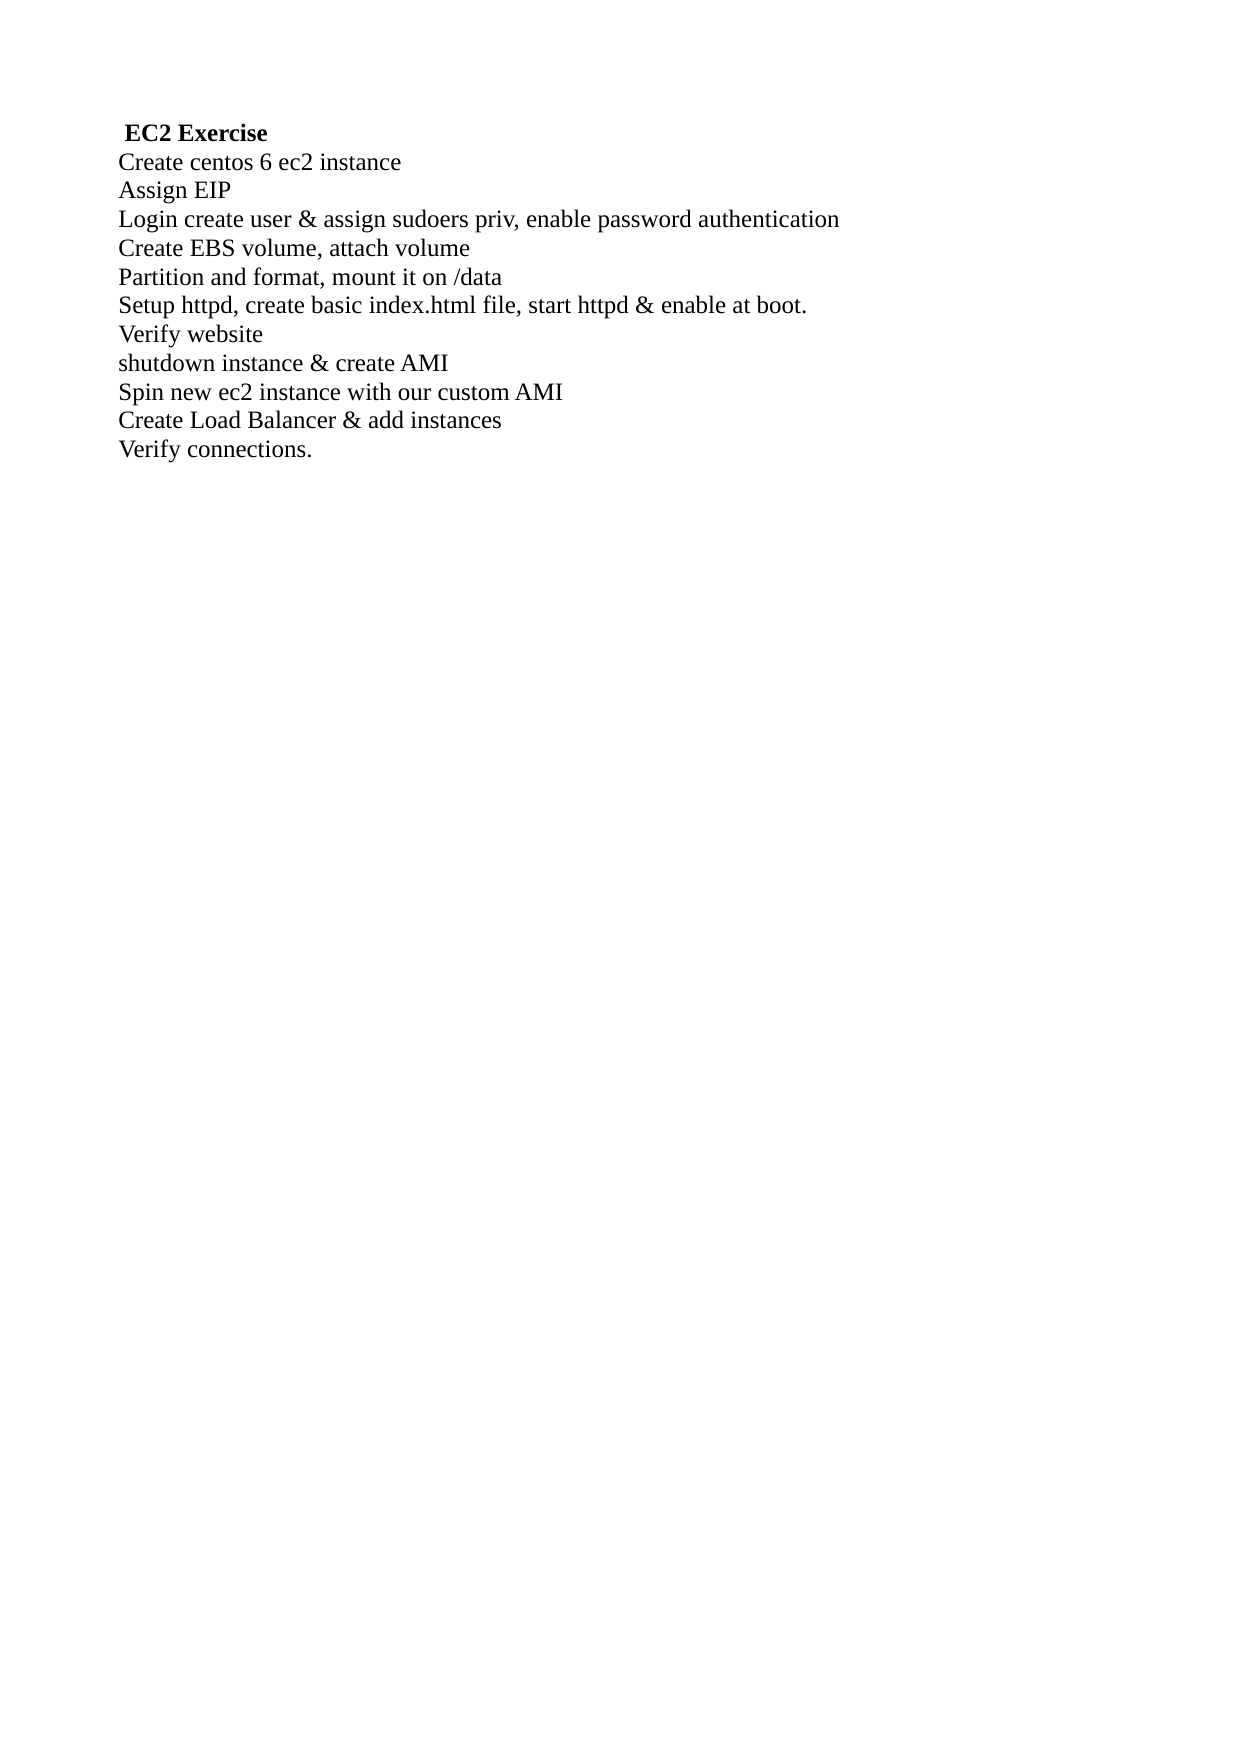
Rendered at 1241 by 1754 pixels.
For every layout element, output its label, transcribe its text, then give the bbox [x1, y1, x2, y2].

text Verify connections. [118, 434, 1122, 463]
text EC2 Exercise [118, 118, 1122, 147]
text Assign EIP [118, 176, 1122, 204]
text Create EBS volume, attach volume [118, 233, 1122, 262]
text Partition and format, mount it on /data [118, 262, 1122, 291]
text Login create user & assign sudoers priv, enable password authentication [118, 204, 1122, 233]
text shutdown instance & create AMI [118, 348, 1122, 377]
text Create centos 6 ec2 instance [118, 147, 1122, 176]
text Spin new ec2 instance with our custom AMI [118, 377, 1122, 406]
text Verify website [118, 319, 1122, 348]
text Create Load Balancer & add instances [118, 406, 1122, 434]
text Setup httpd, create basic index.html file, start httpd & enable at boot. [118, 291, 1122, 319]
